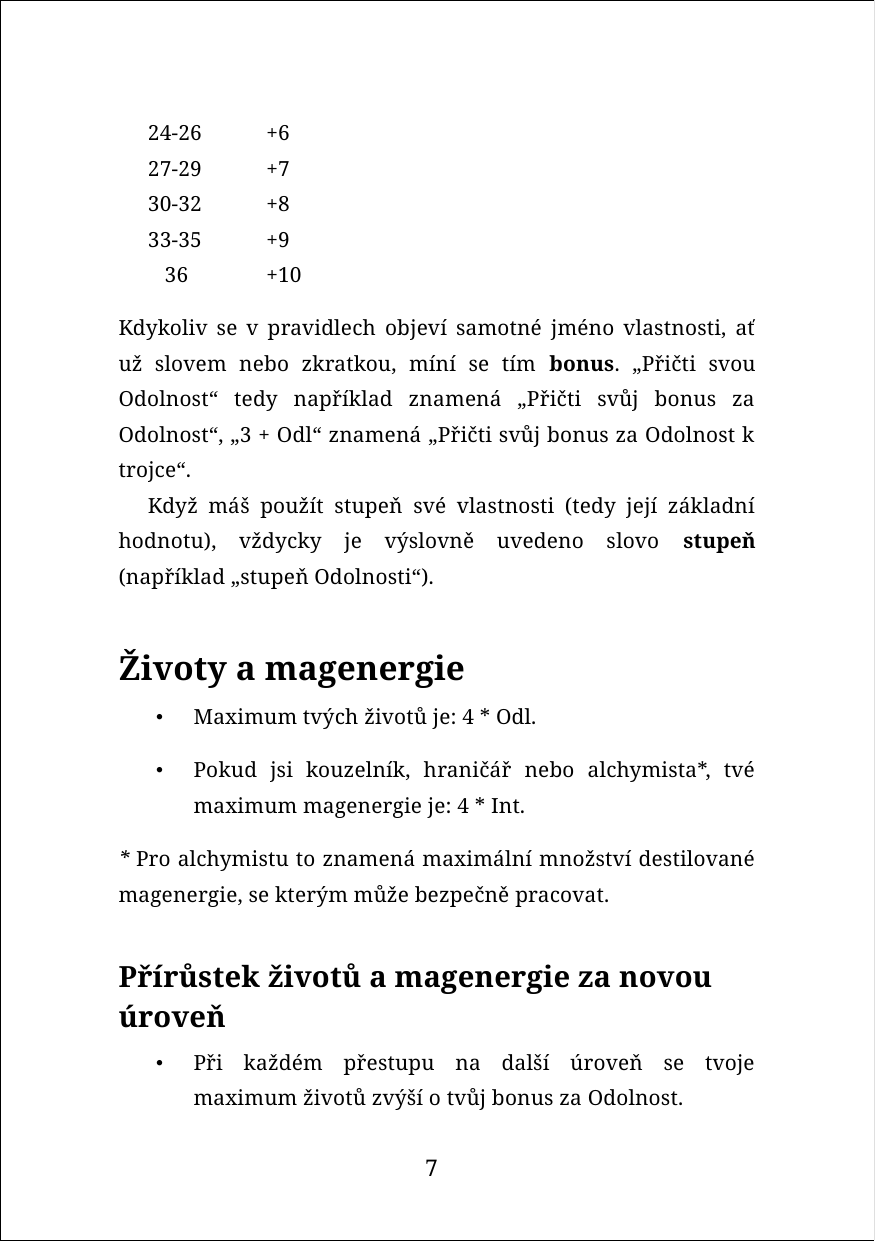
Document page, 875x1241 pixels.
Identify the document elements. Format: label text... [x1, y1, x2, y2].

text 24-26 +6 27-29 +7 30-32 +8 33-35 +9 36 +10 [118, 118, 756, 289]
list Maximum tvých životů je: 4 * Odl. [156, 702, 756, 731]
subtitle Přírůstek životů a magenergie za novou úroveň [118, 957, 756, 1036]
subtitle Životy a magenergie [118, 645, 756, 690]
text * Pro alchymistu to znamená maximální množství destilované magenergie, se kterým může bezpečně pracovat. [118, 844, 756, 908]
list Pokud jsi kouzelník, hraničář nebo alchymista*, tvé maximum magenergie je: 4 * Int. [156, 755, 756, 819]
text Kdykoliv se v pravidlech objeví samotné jméno vlastnosti, ať už slovem nebo zkratkou, míní se tím bonus. „Přičti svou Odolnost“ tedy například znamená „Přičti svůj bonus za Odolnost“, „3 + Odl“ znamená „Přičti svůj bonus za Odolnost k trojce“. Když máš použít stupeň své vlastnosti (tedy její základní hodnotu), vždycky je výslovně uvedeno slovo stupeň (například „stupeň Odolnosti“). [118, 313, 756, 591]
list Při každém přestupu na další úroveň se tvoje maximum životů zvýší o tvůj bonus za Odolnost. [156, 1048, 756, 1112]
